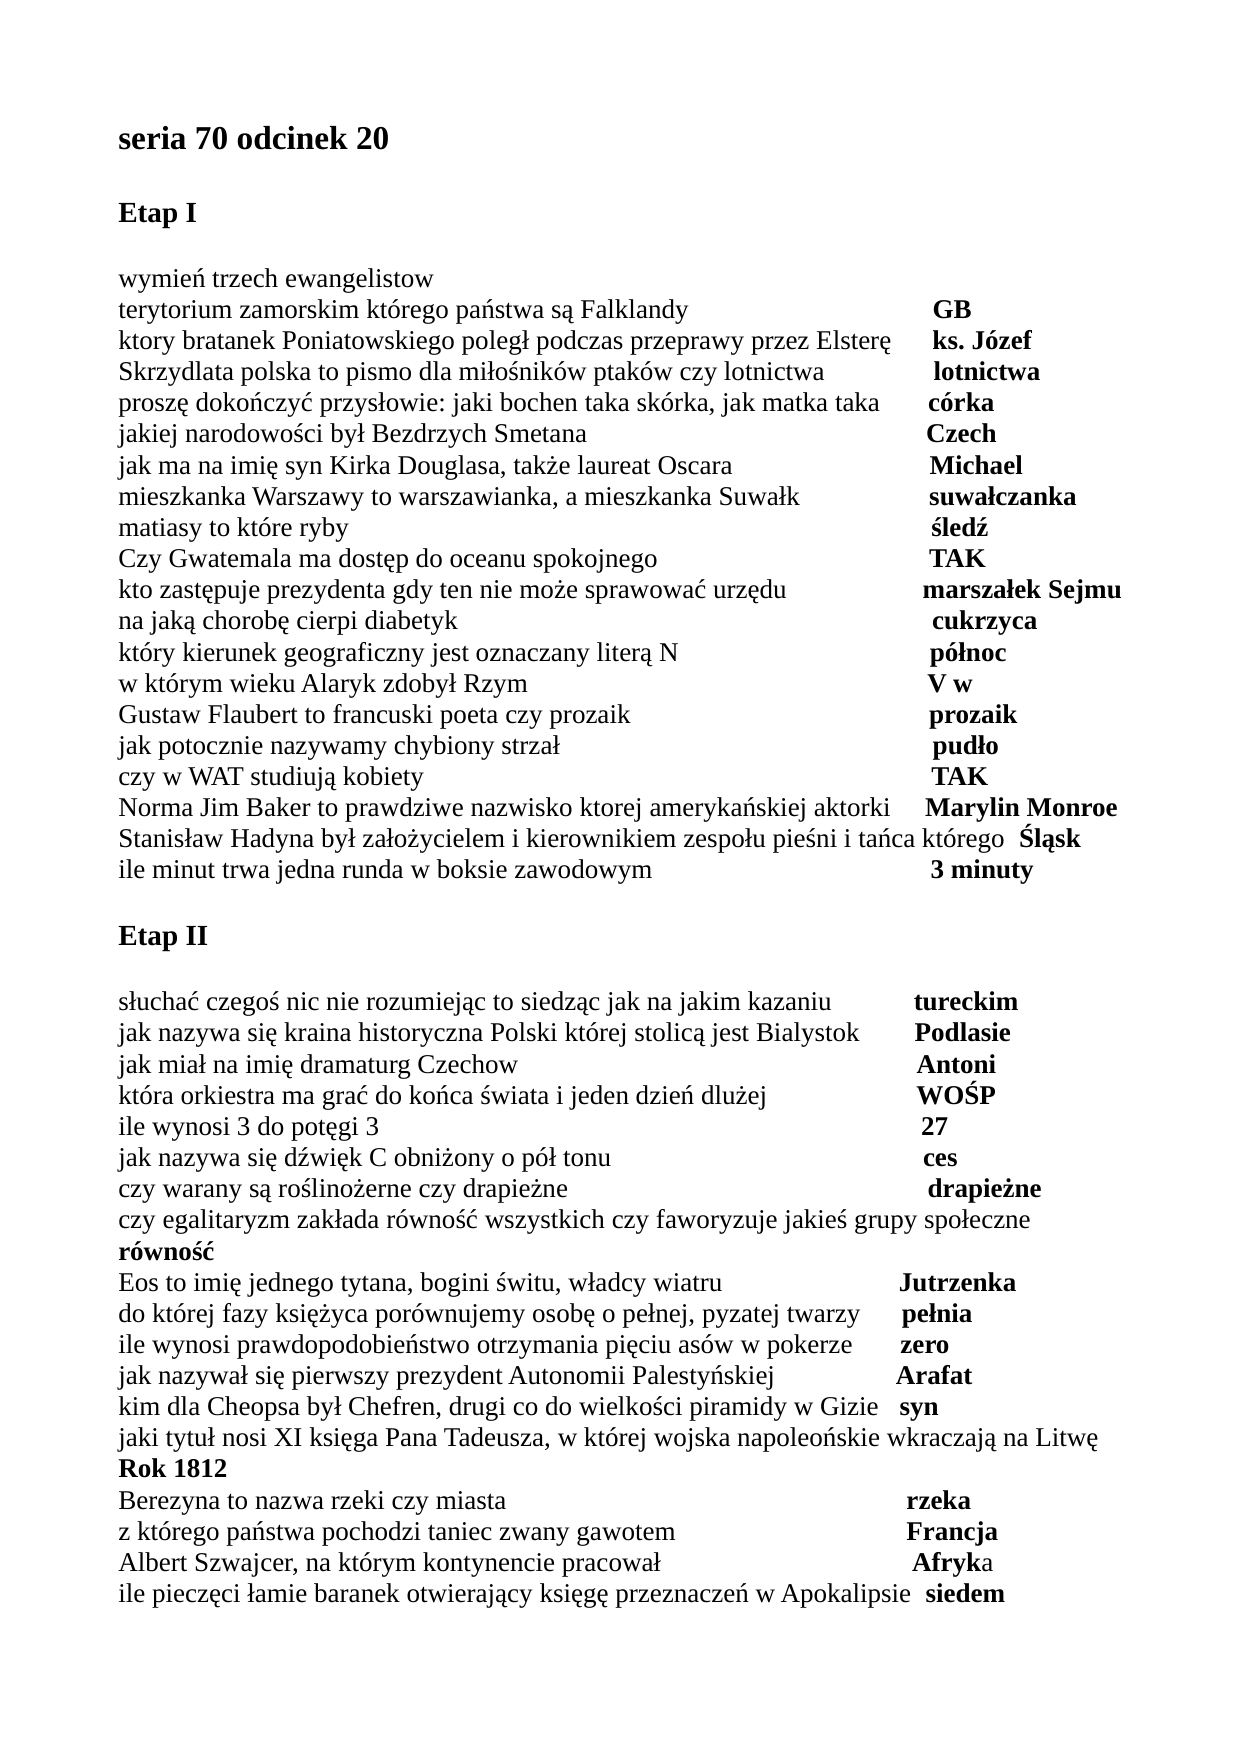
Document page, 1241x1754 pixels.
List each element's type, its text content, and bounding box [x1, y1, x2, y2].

text Norma Jim Baker to prawdziwe nazwisko ktorej amerykańskiej aktorki Marylin Monroe [118, 791, 1122, 822]
text terytorium zamorskim którego państwa są Falklandy GB [118, 293, 1122, 324]
text Stanisław Hadyna był założycielem i kierownikiem zespołu pieśni i tańca którego Śląsk [118, 822, 1122, 854]
text jak miał na imię dramaturg Czechow Antoni [118, 1048, 1122, 1079]
text proszę dokończyć przysłowie: jaki bochen taka skórka, jak matka taka córka [118, 386, 1122, 418]
text kto zastępuje prezydenta gdy ten nie może sprawować urzędu marszałek Sejmu [118, 573, 1122, 604]
text jakiej narodowości był Bezdrzych Smetana Czech [118, 418, 1122, 449]
text wymień trzech ewangelistow [118, 262, 1122, 293]
text która orkiestra ma grać do końca świata i jeden dzień dlużej WOŚP [118, 1079, 1122, 1110]
text czy w WAT studiują kobiety TAK [118, 760, 1122, 791]
text Berezyna to nazwa rzeki czy miasta rzeka [118, 1484, 1122, 1515]
text jak nazywa się dźwięk C obniżony o pół tonu ces [118, 1141, 1122, 1172]
text mieszkanka Warszawy to warszawianka, a mieszkanka Suwałk suwałczanka [118, 480, 1122, 511]
text z którego państwa pochodzi taniec zwany gawotem Francja [118, 1515, 1122, 1546]
text Skrzydlata polska to pismo dla miłośników ptaków czy lotnictwa lotnictwa [118, 355, 1122, 386]
text ile pieczęci łamie baranek otwierający księgę przeznaczeń w Apokalipsie siedem [118, 1577, 1122, 1608]
text ktory bratanek Poniatowskiego poległ podczas przeprawy przez Elsterę ks. Józef [118, 324, 1122, 355]
text ile minut trwa jedna runda w boksie zawodowym 3 minuty [118, 854, 1122, 885]
text matiasy to które ryby śledź [118, 511, 1122, 542]
text w którym wieku Alaryk zdobył Rzym V w [118, 667, 1122, 698]
text jak nazywał się pierwszy prezydent Autonomii Palestyńskiej Arafat [118, 1359, 1122, 1390]
text jak nazywa się kraina historyczna Polski której stolicą jest Bialystok Podlasie [118, 1017, 1122, 1048]
text jak ma na imię syn Kirka Douglasa, także laureat Oscara Michael [118, 449, 1122, 480]
text czy warany są roślinożerne czy drapieżne drapieżne [118, 1172, 1122, 1203]
text jaki tytuł nosi XI księga Pana Tadeusza, w której wojska napoleońskie wkraczają na Litwę [118, 1421, 1122, 1453]
text do której fazy księżyca porównujemy osobę o pełnej, pyzatej twarzy pełnia [118, 1297, 1122, 1328]
text Rok 1812 [118, 1453, 1122, 1484]
text na jaką chorobę cierpi diabetyk cukrzyca [118, 604, 1122, 636]
text który kierunek geograficzny jest oznaczany literą N północ [118, 636, 1122, 667]
text Eos to imię jednego tytana, bogini świtu, władcy wiatru Jutrzenka [118, 1266, 1122, 1297]
text czy egalitaryzm zakłada równość wszystkich czy faworyzuje jakieś grupy społeczne równość [118, 1203, 1122, 1266]
text ile wynosi 3 do potęgi 3 27 [118, 1110, 1122, 1141]
text Etap II [118, 918, 1122, 952]
text seria 70 odcinek 20 [118, 118, 1122, 156]
text ile wynosi prawdopodobieństwo otrzymania pięciu asów w pokerze zero [118, 1328, 1122, 1359]
text słuchać czegoś nic nie rozumiejąc to siedząc jak na jakim kazaniu tureckim [118, 985, 1122, 1017]
text jak potocznie nazywamy chybiony strzał pudło [118, 729, 1122, 760]
text Gustaw Flaubert to francuski poeta czy prozaik prozaik [118, 698, 1122, 729]
text Etap I [118, 195, 1122, 228]
text Albert Szwajcer, na którym kontynencie pracował Afryka [118, 1546, 1122, 1577]
text kim dla Cheopsa był Chefren, drugi co do wielkości piramidy w Gizie syn [118, 1390, 1122, 1421]
text Czy Gwatemala ma dostęp do oceanu spokojnego TAK [118, 542, 1122, 573]
